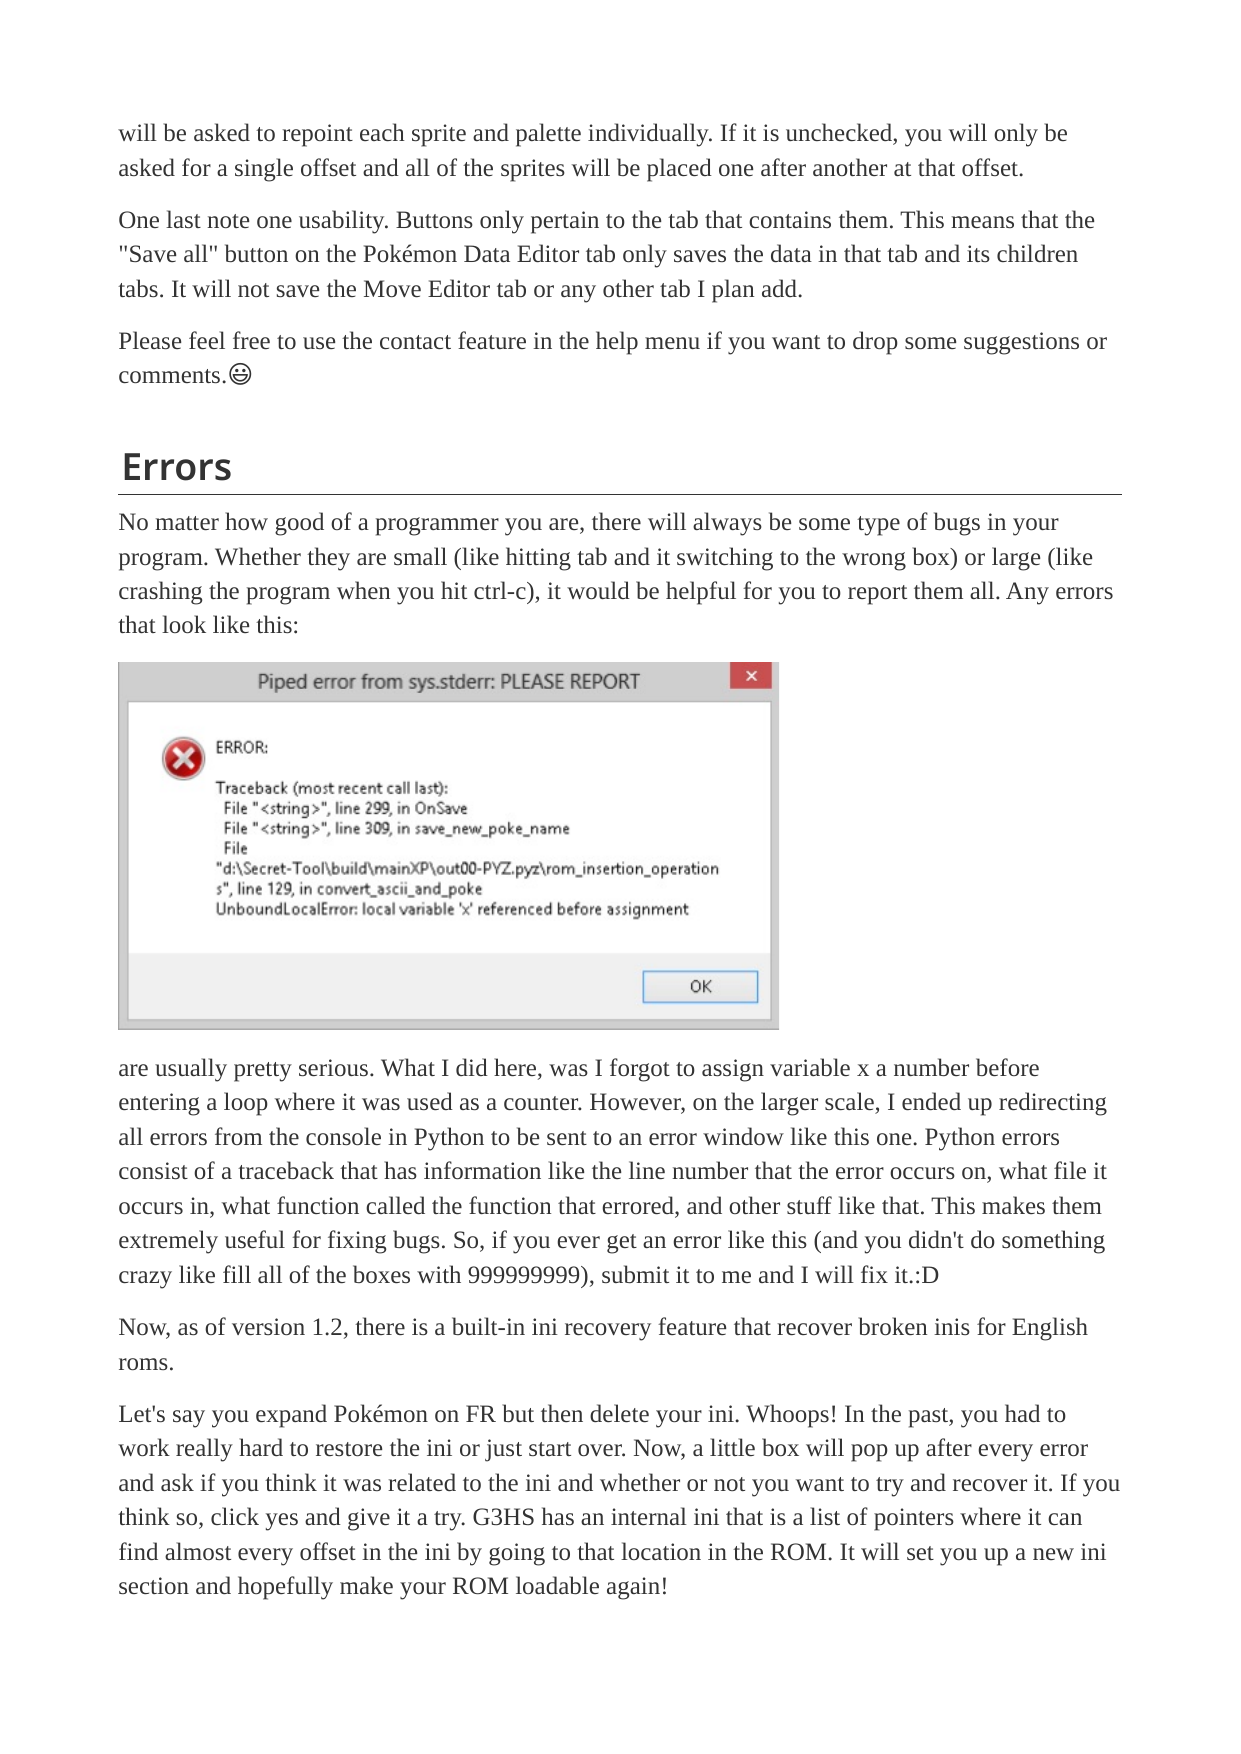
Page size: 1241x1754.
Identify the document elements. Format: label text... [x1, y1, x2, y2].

text are usually pretty serious. What I did here, was I forgot to assign variable x a number before entering a loop where it was used as a counter. However, on the larger scale, I ended up redirecting all errors from the console in Python to be sent to an error window like this one. Python errors consist of a traceback that has information like the line number that the error occurs on, what file it occurs in, what function called the function that errored, and other stuff like that. This makes them extremely useful for fixing bugs. So, if you ever get an error like this (and you didn't do something crazy like fill all of the boxes with 999999999), submit it to me and I will fix it.:D [118, 1053, 1122, 1289]
text Please feel free to use the contact feature in the help menu if you want to drop some suggestions or comments.😃 [118, 326, 1122, 389]
text will be asked to repoint each sprite and palette individually. If it is unchecked, you will only be asked for a single offset and all of the sprites will be placed one after another at that offset. [118, 118, 1122, 181]
text Now, as of version 1.2, there is a built-in ini recovery feature that recover broken inis for English roms. [118, 1312, 1122, 1375]
text No matter how good of a programmer you are, there will always be some type of bugs in your program. Whether they are small (like hitting tab and it switching to the wrong box) or large (like crashing the program when you hit ctrl-c), it would be helpful for you to report them all. Any errors that look like this: [118, 507, 1122, 639]
subtitle Errors [118, 438, 1122, 494]
text One last note one usability. Buttons only pertain to the tab that contains them. This means that the "Save all" button on the Pokémon Data Editor tab only saves the data in that tab and its children tabs. It will not save the Move Editor tab or any other tab I plan add. [118, 205, 1122, 302]
picture [118, 662, 780, 1030]
text Let's say you expand Pokémon on FR but then delete your ini. Whoops! In the past, you had to work really hard to restore the ini or just start over. Now, a little box will pop up after every error and ask if you think it was related to the ini and whether or not you want to try and recover it. If you think so, click yes and give it a try. G3HS has an internal ini that is a list of pointers where it can find almost every offset in the ini by going to that location in the ROM. It will set you up a new ini section and hopefully make your ROM loadable again! [118, 1399, 1122, 1600]
